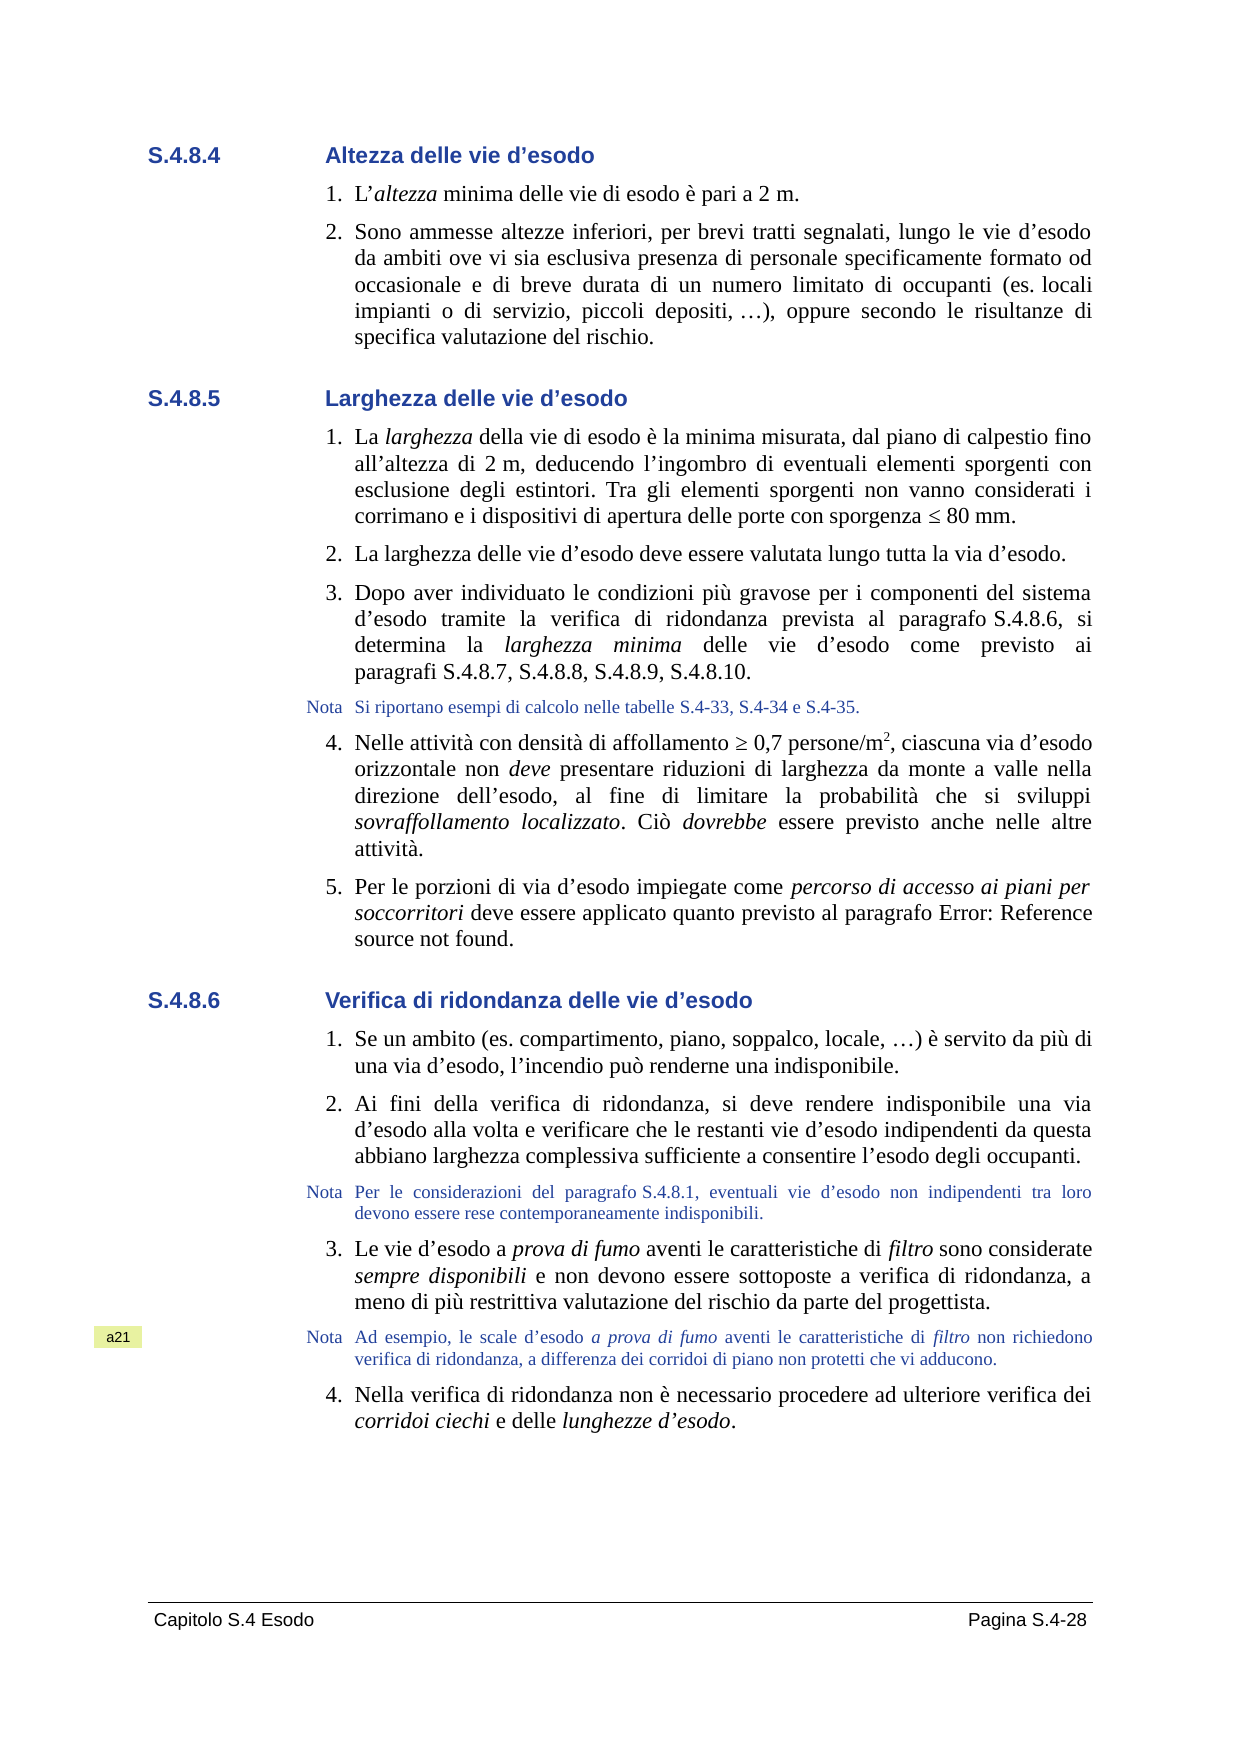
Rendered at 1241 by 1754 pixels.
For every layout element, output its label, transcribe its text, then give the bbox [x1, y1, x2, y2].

list Per le porzioni di via d’esodo impiegate come percorso di accesso ai piani per soccorritori deve essere applicato quanto previsto al paragrafo Error: Reference source not found. [342, 873, 1093, 952]
list La larghezza della vie di esodo è la minima misurata, dal piano di calpestio fino all’altezza di 2 m, deducendo l’ingombro di eventuali elementi sporgenti con esclusione degli estintori. Tra gli elementi sporgenti non vanno considerati i corrimano e i dispositivi di apertura delle porte con sporgenza ≤ 80 mm. [342, 423, 1093, 529]
list L’altezza minima delle vie di esodo è pari a 2 m. [342, 180, 1093, 206]
subtitle Larghezza delle vie d’esodo [148, 385, 1093, 412]
list a21 [97, 1329, 139, 1346]
list Se un ambito (es. compartimento, piano, soppalco, locale, …) è servito da più di una via d’esodo, l’incendio può renderne una indisponibile. [342, 1025, 1093, 1078]
list Dopo aver individuato le condizioni più gravose per i componenti del sistema d’esodo tramite la verifica di ridondanza prevista al paragrafo S.4.8.6, si determina la larghezza minima delle vie d’esodo come previsto ai paragrafi S.4.8.7, S.4.8.8, S.4.8.9, S.4.8.10. [342, 579, 1093, 684]
list Nelle attività con densità di affollamento ≥ 0,7 persone/m2, ciascuna via d’esodo orizzontale non deve presentare riduzioni di larghezza da monte a valle nella direzione dell’esodo, al fine di limitare la probabilità che si sviluppi sovraffollamento localizzato. Ciò dovrebbe essere previsto anche nelle altre attività. [342, 729, 1093, 861]
list Si riportano esempi di calcolo nelle tabelle S.4-33, S.4-34 e S.4-35. [342, 696, 1093, 717]
list Ai fini della verifica di ridondanza, si deve rendere indisponibile una via d’esodo alla volta e verificare che le restanti vie d’esodo indipendenti da questa abbiano larghezza complessiva sufficiente a consentire l’esodo degli occupanti. [342, 1090, 1093, 1169]
list Sono ammesse altezze inferiori, per brevi tratti segnalati, lungo le vie d’esodo da ambiti ove vi sia esclusiva presenza di personale specificamente formato od occasionale e di breve durata di un numero limitato di occupanti (es. locali impianti o di servizio, piccoli depositi, …), oppure secondo le risultanze di specifica valutazione del rischio. [342, 218, 1093, 350]
list Ad esempio, le scale d’esodo a prova di fumo aventi le caratteristiche di filtro non richiedono verifica di ridondanza, a differenza dei corridoi di piano non protetti che vi adducono. [342, 1326, 1093, 1369]
list Nella verifica di ridondanza non è necessario procedere ad ulteriore verifica dei corridoi ciechi e delle lunghezze d’esodo. [342, 1381, 1093, 1434]
subtitle Verifica di ridondanza delle vie d’esodo [148, 987, 1093, 1013]
list La larghezza delle vie d’esodo deve essere valutata lungo tutta la via d’esodo. [342, 541, 1093, 567]
subtitle Altezza delle vie d’esodo [148, 142, 1093, 168]
list Per le considerazioni del paragrafo S.4.8.1, eventuali vie d’esodo non indipendenti tra loro devono essere rese contemporaneamente indisponibili. [342, 1181, 1093, 1224]
list Le vie d’esodo a prova di fumo aventi le caratteristiche di filtro sono considerate sempre disponibili e non devono essere sottoposte a verifica di ridondanza, a meno di più restrittiva valutazione del rischio da parte del progettista. [342, 1236, 1093, 1314]
